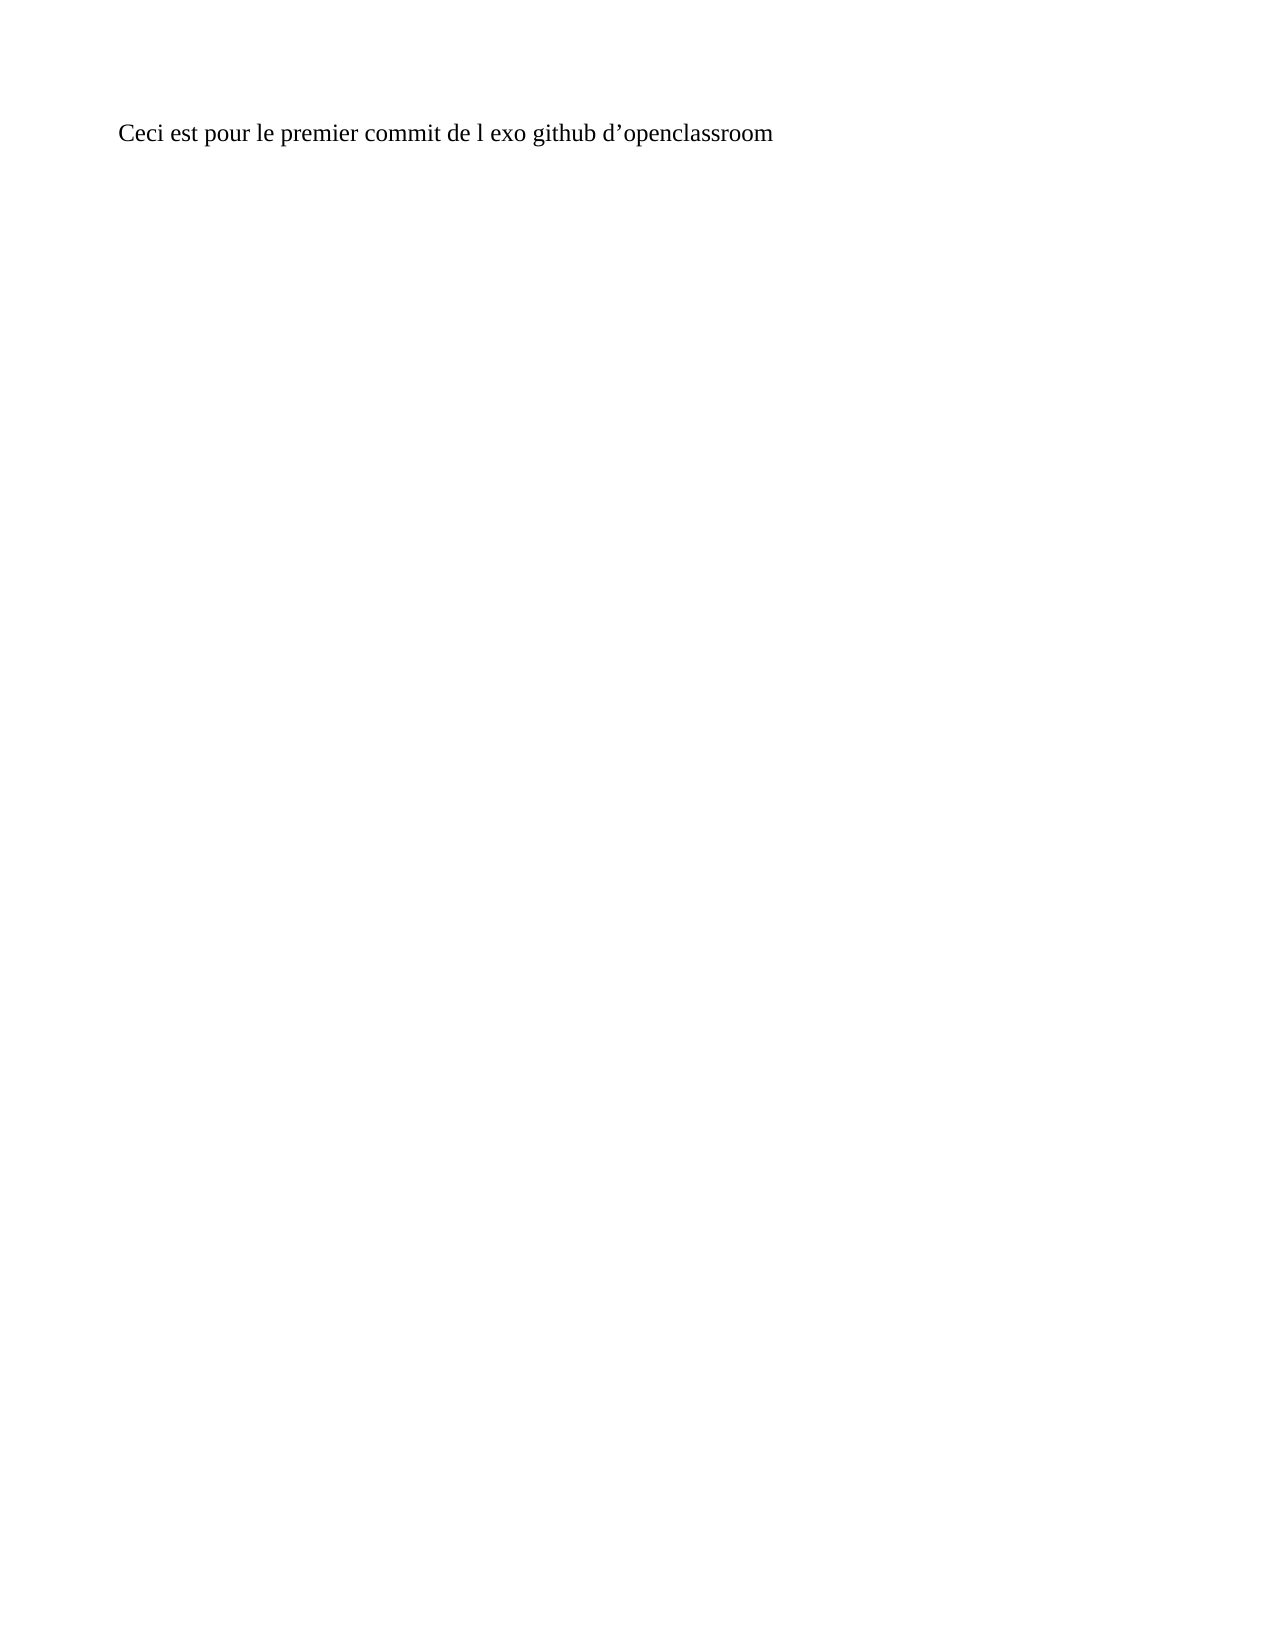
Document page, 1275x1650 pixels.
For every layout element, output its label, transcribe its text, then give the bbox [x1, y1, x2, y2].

text Ceci est pour le premier commit de l exo github d’openclassroom [118, 118, 1157, 147]
